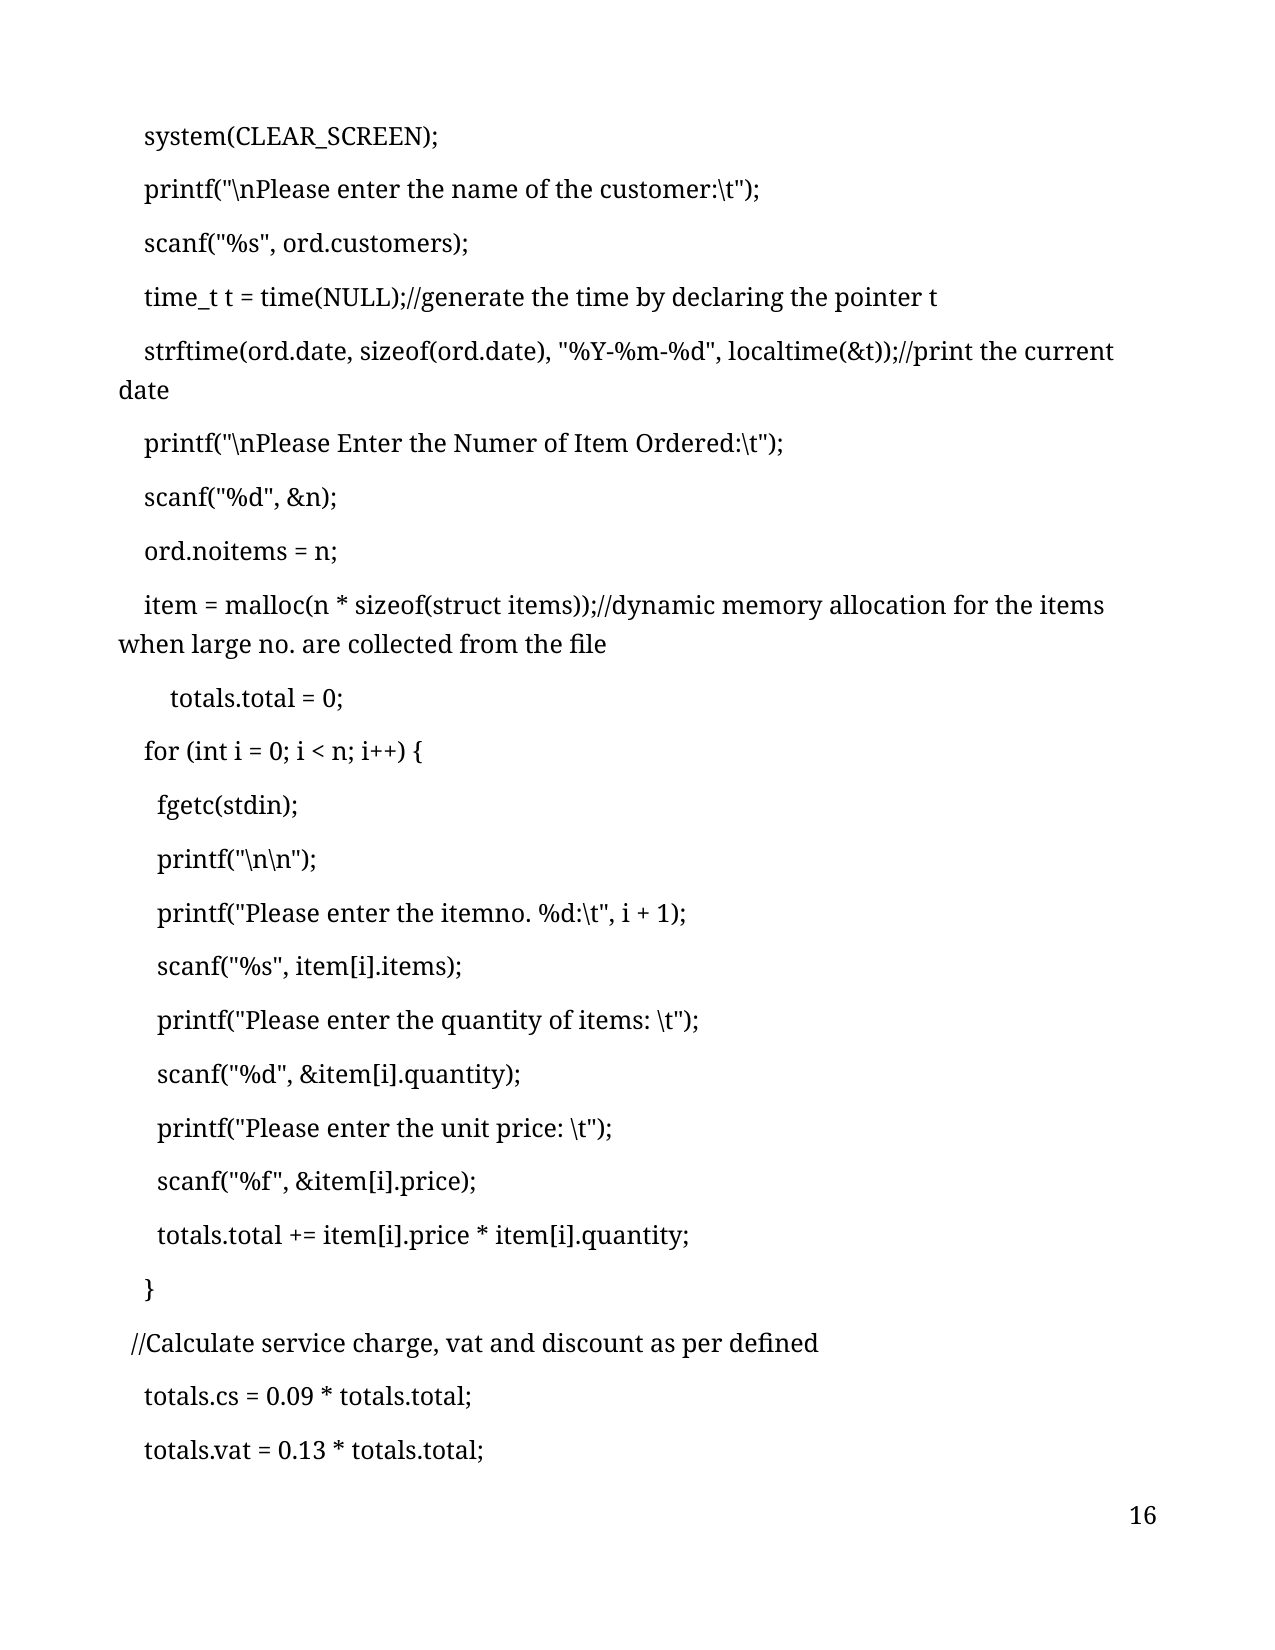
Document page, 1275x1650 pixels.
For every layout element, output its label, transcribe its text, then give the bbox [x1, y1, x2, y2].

text scanf("%d", &n); [118, 480, 1157, 514]
text ord.noitems = n; [118, 533, 1157, 568]
text scanf("%f", &item[i].price); [118, 1164, 1157, 1198]
text printf("Please enter the unit price: \t"); [118, 1110, 1157, 1144]
text printf("\n\n"); [118, 841, 1157, 876]
text scanf("%s", item[i].items); [118, 949, 1157, 983]
text printf("\nPlease Enter the Numer of Item Ordered:\t"); [118, 426, 1157, 460]
text strftime(ord.date, sizeof(ord.date), "%Y-%m-%d", localtime(&t));//print the current date [118, 333, 1157, 406]
text totals.vat = 0.13 * totals.total; [118, 1433, 1157, 1467]
text item = malloc(n * sizeof(struct items));//dynamic memory allocation for the items when large no. are collected from the file [118, 587, 1157, 661]
text fgetc(stdin); [118, 788, 1157, 822]
text scanf("%d", &item[i].quantity); [118, 1056, 1157, 1091]
text scanf("%s", ord.customers); [118, 226, 1157, 260]
text totals.cs = 0.09 * totals.total; [118, 1379, 1157, 1413]
text for (int i = 0; i < n; i++) { [118, 734, 1157, 768]
text system(CLEAR_SCREEN); [118, 118, 1157, 152]
text printf("Please enter the quantity of items: \t"); [118, 1003, 1157, 1037]
text printf("\nPlease enter the name of the customer:\t"); [118, 172, 1157, 206]
text printf("Please enter the itemno. %d:\t", i + 1); [118, 895, 1157, 929]
text } [118, 1271, 1157, 1306]
text time_t t = time(NULL);//generate the time by declaring the pointer t [118, 279, 1157, 313]
text totals.total = 0; [118, 680, 1157, 714]
text totals.total += item[i].price * item[i].quantity; [118, 1218, 1157, 1252]
text //Calculate service charge, vat and discount as per defined [118, 1325, 1157, 1359]
